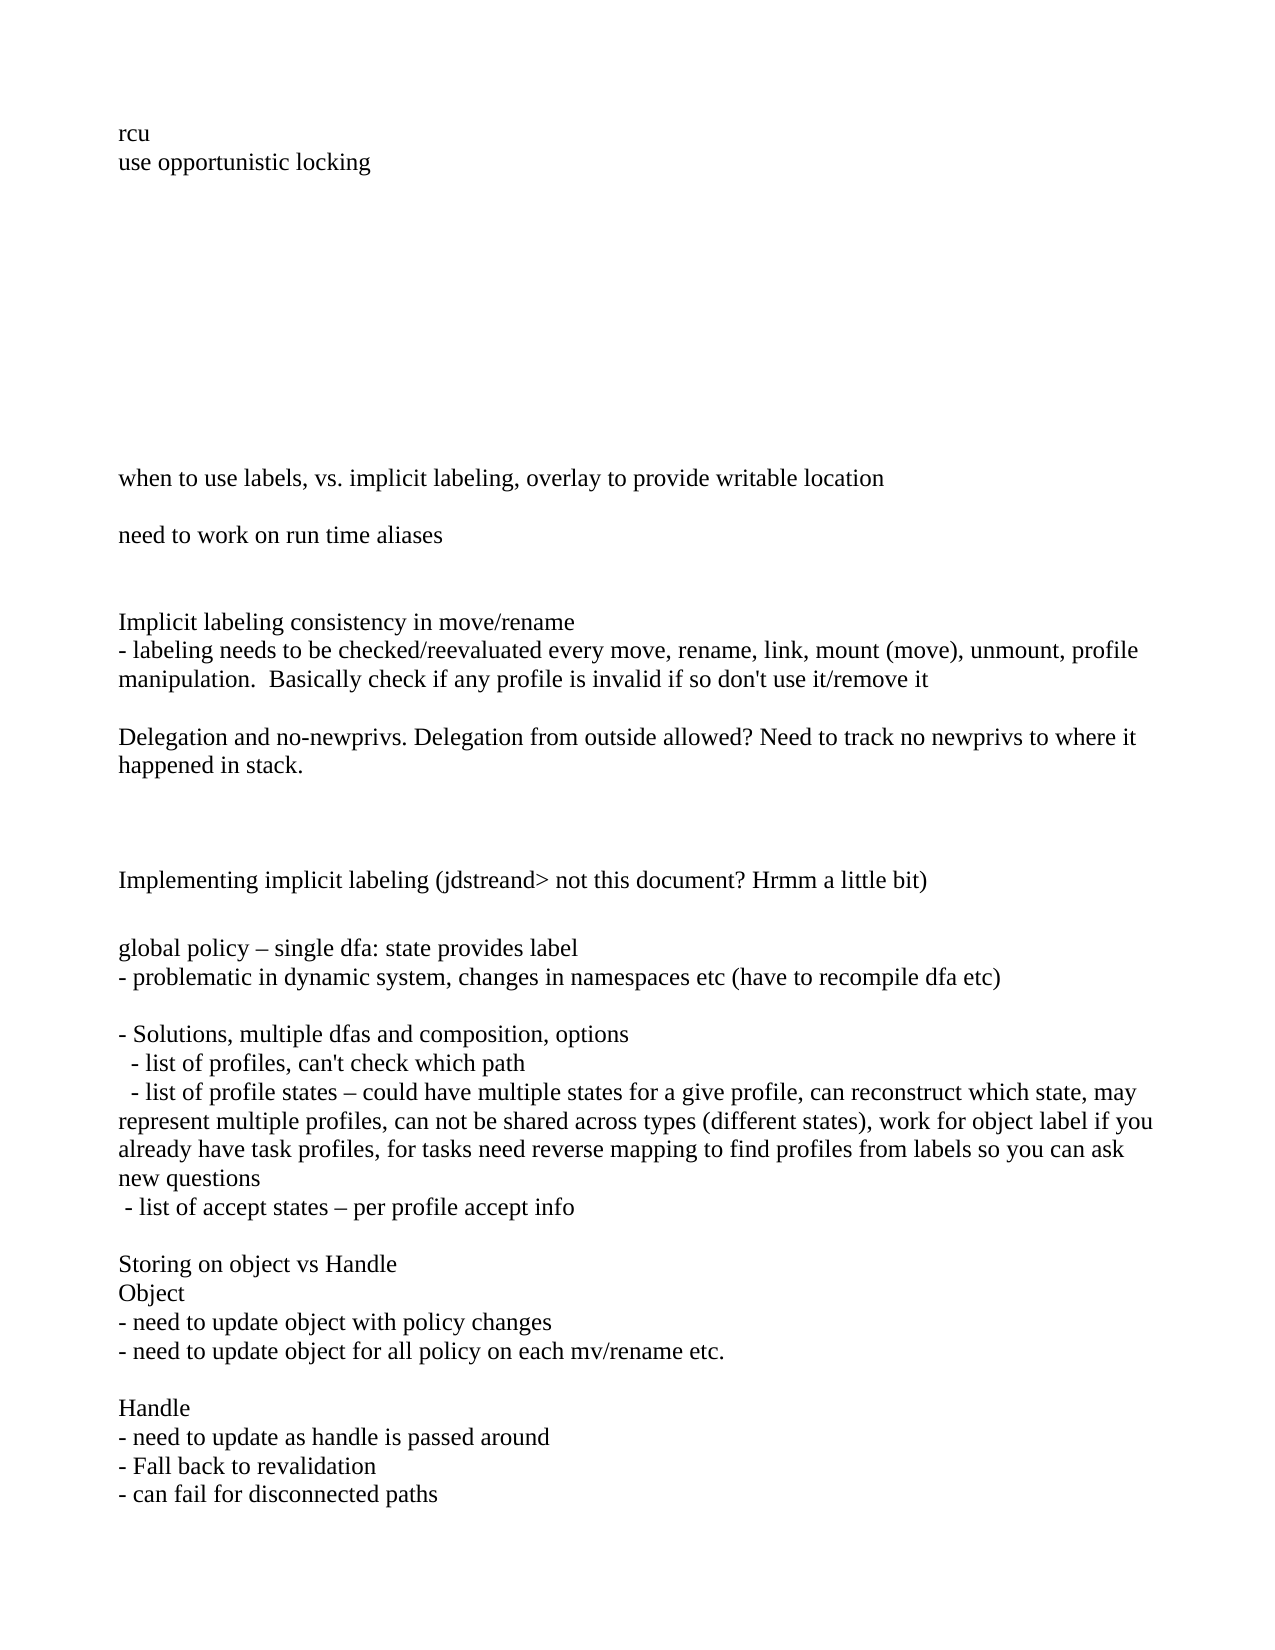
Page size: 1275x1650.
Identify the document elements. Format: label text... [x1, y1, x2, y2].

text - need to update as handle is passed around [118, 1422, 1157, 1451]
text - labeling needs to be checked/reevaluated every move, rename, link, mount (move), unmount, profile manipulation. Basically check if any profile is invalid if so don't use it/remove it [118, 636, 1157, 693]
text Delegation and no-newprivs. Delegation from outside allowed? Need to track no newprivs to where it happened in stack. [118, 722, 1157, 779]
text - need to update object for all policy on each mv/rename etc. [118, 1336, 1157, 1364]
text - list of profiles, can't check which path [118, 1048, 1157, 1077]
text when to use labels, vs. implicit labeling, overlay to provide writable location [118, 463, 1157, 492]
text use opportunistic locking [118, 147, 1157, 176]
text - Solutions, multiple dfas and composition, options [118, 1019, 1157, 1048]
text - can fail for disconnected paths [118, 1479, 1157, 1508]
text need to work on run time aliases [118, 521, 1157, 549]
text - list of accept states – per profile accept info [118, 1192, 1157, 1221]
text rcu [118, 118, 1157, 147]
text Object [118, 1278, 1157, 1307]
text - Fall back to revalidation [118, 1451, 1157, 1479]
text global policy – single dfa: state provides label [118, 933, 1157, 962]
text - need to update object with policy changes [118, 1307, 1157, 1336]
text Storing on object vs Handle [118, 1249, 1157, 1278]
text Handle [118, 1393, 1157, 1422]
text - list of profile states – could have multiple states for a give profile, can reconstruct which state, may represent multiple profiles, can not be shared across types (different states), work for object label if you already have task profiles, for tasks need reverse mapping to find profiles from labels so you can ask new questions [118, 1077, 1157, 1192]
text Implicit labeling consistency in move/rename [118, 607, 1157, 636]
text - problematic in dynamic system, changes in namespaces etc (have to recompile dfa etc) [118, 962, 1157, 991]
text Implementing implicit labeling (jdstreand> not this document? Hrmm a little bit) [118, 866, 1157, 894]
